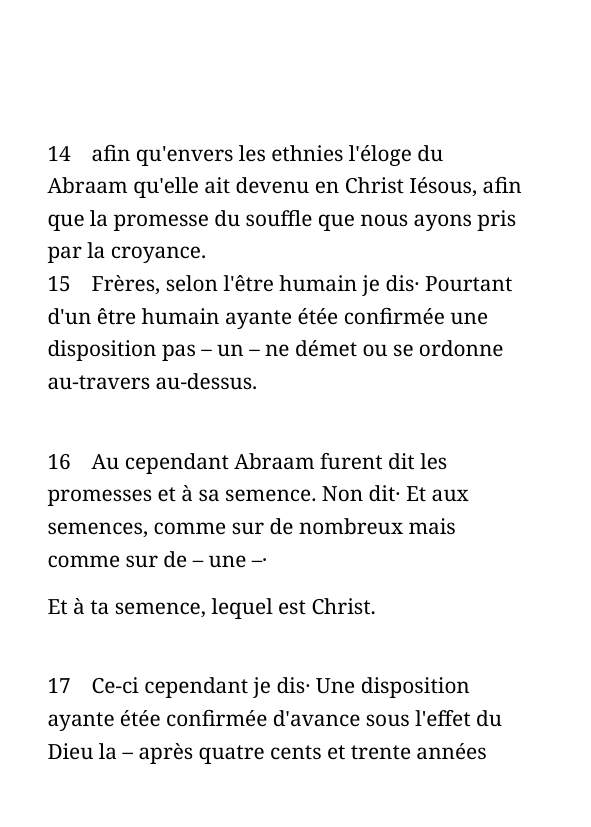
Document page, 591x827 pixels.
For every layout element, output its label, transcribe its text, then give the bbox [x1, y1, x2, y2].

text Et à ta semence, lequel est Christ. [47, 592, 526, 620]
text [47, 59, 526, 120]
text 14 afin qu'envers les ethnies l'éloge du Abraam qu'elle ait devenu en Christ Iésous, afin que la promesse du souffle que nous ayons pris par la croyance. 15 Frères, selon l'être humain je dis· Pourtant d'un être humain ayante étée confirmée une disposition pas – un – ne démet ou se ordonne au-travers au-dessus. [47, 139, 526, 428]
text 16 Au cependant Abraam furent dit les promesses et à sa semence. Non dit· Et aux semences, comme sur de nombreux mais comme sur de – une –· [47, 447, 526, 573]
text 17 Ce-ci cependant je dis· Une disposition ayante étée confirmée d'avance sous l'effet du Dieu la – après quatre cents et trente années [47, 639, 526, 765]
